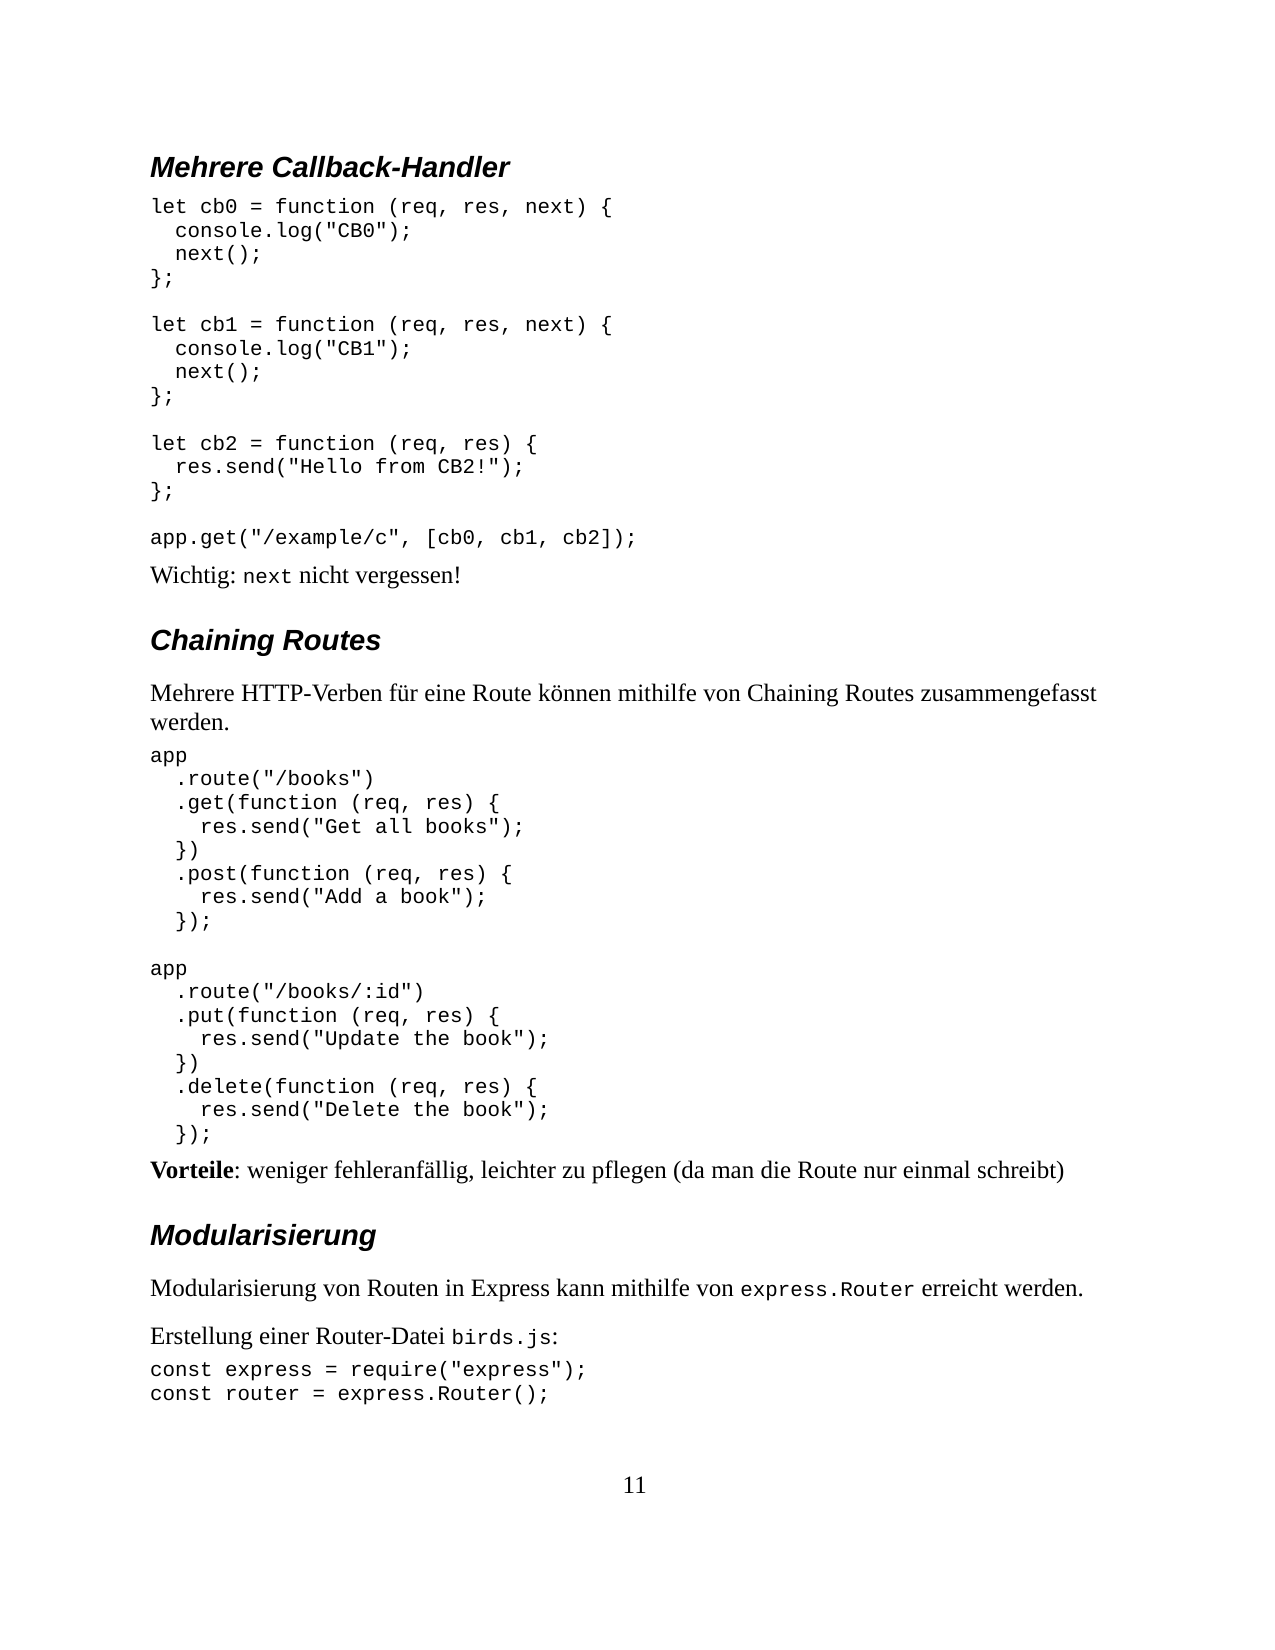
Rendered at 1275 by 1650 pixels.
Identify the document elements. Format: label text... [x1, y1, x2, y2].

text res.send("Get all books"); [150, 816, 1125, 839]
text res.send("Delete the book"); [150, 1099, 1125, 1123]
subtitle Chaining Routes [150, 623, 1125, 657]
text let cb1 = function (req, res, next) { [150, 314, 1125, 338]
text }; [150, 385, 1125, 409]
text const router = express.Router(); [150, 1383, 1125, 1407]
text res.send("Hello from CB2!"); [150, 456, 1125, 480]
text }) [150, 839, 1125, 863]
text Mehrere HTTP-Verben für eine Route können mithilfe von Chaining Routes zusammengefasst werden. [150, 678, 1125, 736]
text next(); [150, 362, 1125, 385]
text app.get("/example/c", [cb0, cb1, cb2]); [150, 527, 1125, 551]
text }) [150, 1052, 1125, 1076]
text app [150, 745, 1125, 768]
text let cb0 = function (req, res, next) { [150, 196, 1125, 220]
text }; [150, 480, 1125, 503]
text .route("/books/:id") [150, 981, 1125, 1005]
text }); [150, 910, 1125, 934]
text .post(function (req, res) { [150, 863, 1125, 887]
text .delete(function (req, res) { [150, 1076, 1125, 1099]
text .route("/books") [150, 768, 1125, 792]
text console.log("CB0"); [150, 220, 1125, 243]
text Erstellung einer Router-Datei birds.js: [150, 1321, 1125, 1350]
text Vorteile: weniger fehleranfällig, leichter zu pflegen (da man die Route nur einmal schreibt) [150, 1156, 1125, 1184]
text res.send("Update the book"); [150, 1028, 1125, 1052]
text }); [150, 1123, 1125, 1147]
text Wichtig: next nicht vergessen! [150, 560, 1125, 589]
text Modularisierung von Routen in Express kann mithilfe von express.Router erreicht werden. [150, 1273, 1125, 1303]
text res.send("Add a book"); [150, 887, 1125, 910]
text }; [150, 267, 1125, 291]
text next(); [150, 243, 1125, 267]
text let cb2 = function (req, res) { [150, 432, 1125, 456]
text .put(function (req, res) { [150, 1005, 1125, 1028]
subtitle Mehrere Callback-Handler [150, 150, 1125, 183]
subtitle Modularisierung [150, 1218, 1125, 1252]
text app [150, 957, 1125, 981]
text console.log("CB1"); [150, 338, 1125, 362]
text const express = require("express"); [150, 1359, 1125, 1383]
text .get(function (req, res) { [150, 792, 1125, 816]
